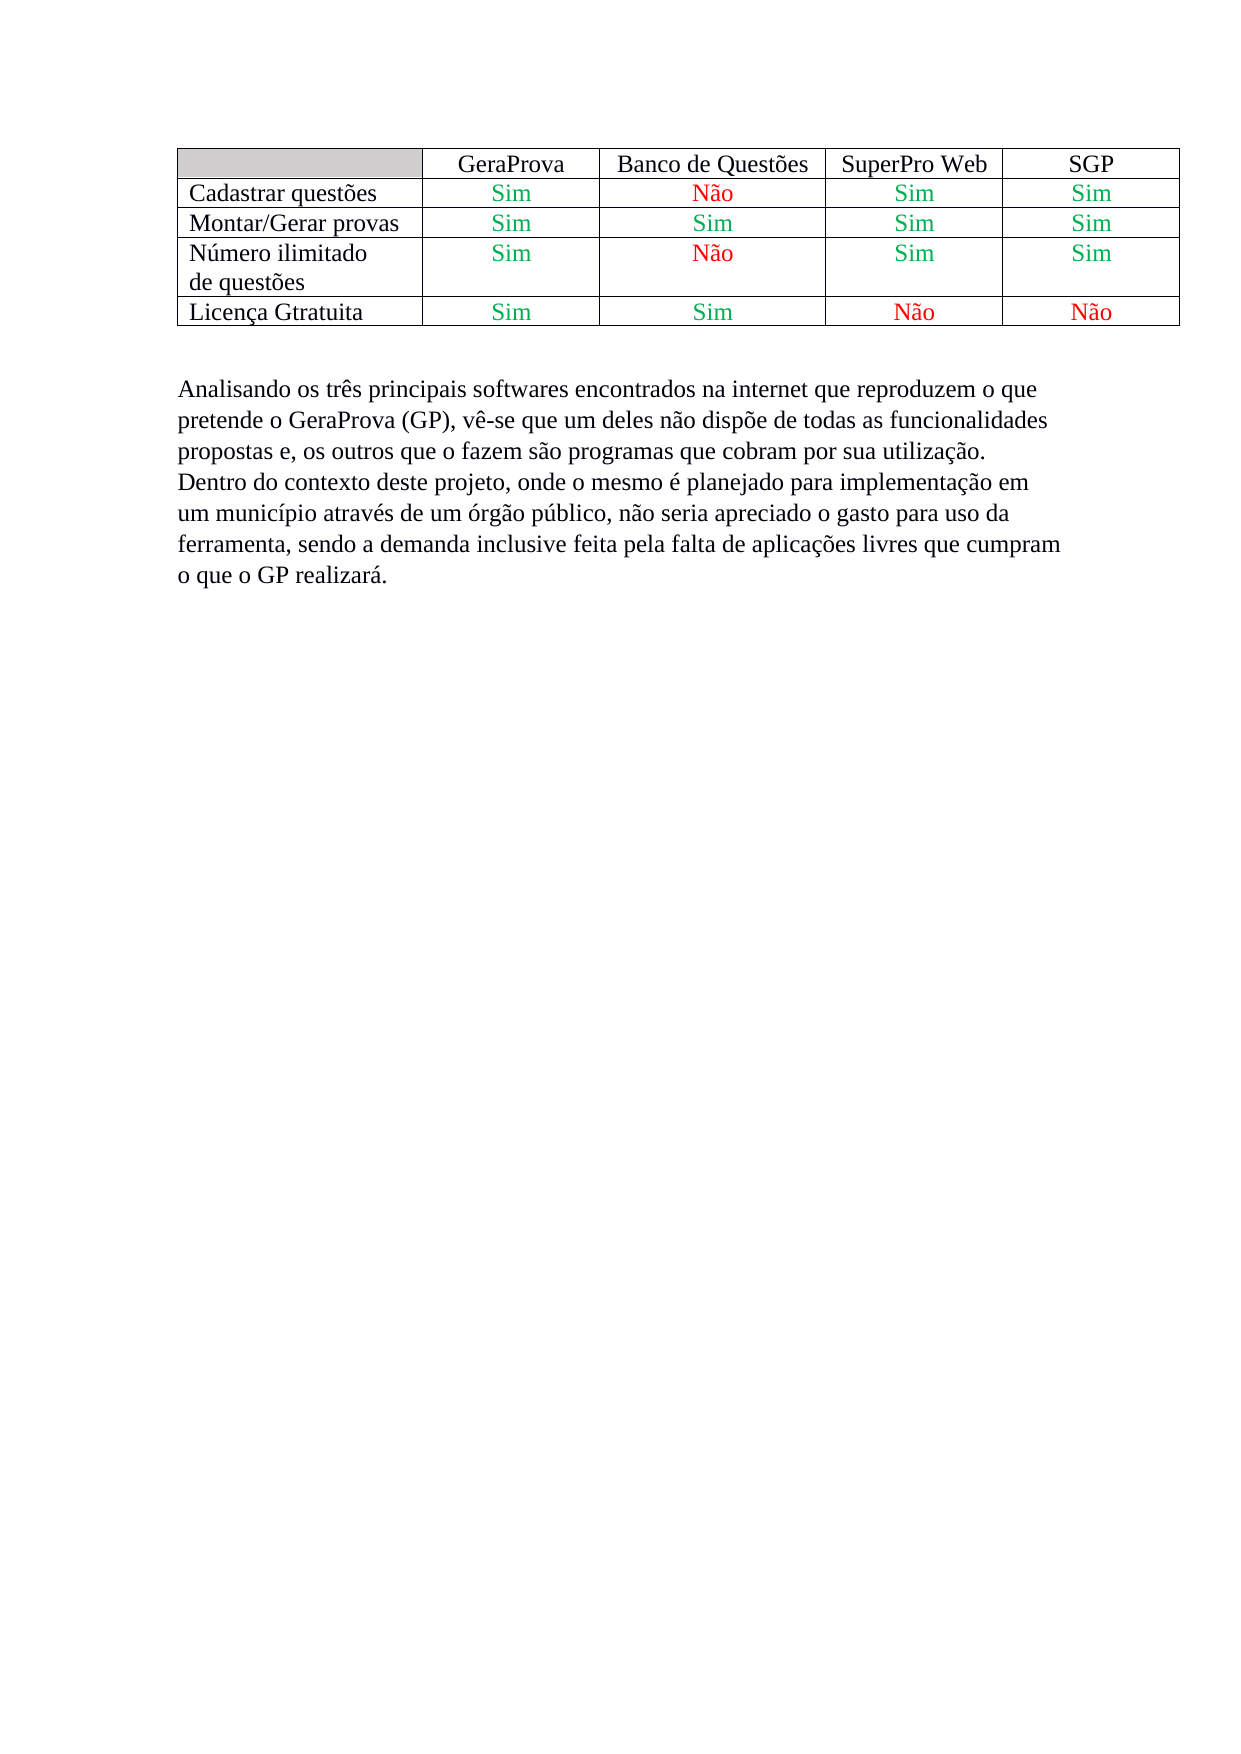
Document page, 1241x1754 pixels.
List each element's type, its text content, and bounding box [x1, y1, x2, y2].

table_cell Sim [423, 297, 599, 325]
table_cell Não [1003, 297, 1179, 325]
table_cell Sim [826, 238, 1002, 296]
table_cell Sim [1003, 208, 1179, 237]
table_header SuperPro Web [826, 149, 1002, 177]
table_cell Número ilimitado de questões [178, 238, 422, 296]
table_cell Sim [600, 297, 825, 325]
table_cell Não [600, 179, 825, 207]
table_header Banco de Questões [600, 149, 825, 177]
table_cell Sim [826, 179, 1002, 207]
table_cell Licença Gtratuita [178, 297, 422, 325]
table_cell Sim [423, 238, 599, 296]
table_cell Não [826, 297, 1002, 325]
table_cell Sim [1003, 238, 1179, 296]
table_cell Montar/Gerar provas [178, 208, 422, 237]
table_header GeraProva [423, 149, 599, 177]
table_cell Não [600, 238, 825, 296]
table_cell Sim [1003, 179, 1179, 207]
table_cell Sim [423, 208, 599, 237]
table_cell Cadastrar questões [178, 179, 422, 207]
table_cell Sim [423, 179, 599, 207]
table_cell Sim [600, 208, 825, 237]
table_header [178, 149, 422, 177]
text Analisando os três principais softwares encontrados na internet que reproduzem o que pretende o GeraProva (GP), vê-se que um deles não dispõe de todas as funcionalidades propostas e, os outros que o fazem são programas que cobram por sua utilização. Dentro do contexto deste projeto, onde o mesmo é planejado para implementação em um município através de um órgão público, não seria apreciado o gasto para uso da ferramenta, sendo a demanda inclusive feita pela falta de aplicações livres que cumpram o que o GP realizará. [177, 374, 1063, 589]
table_header SGP [1003, 149, 1179, 177]
table_cell Sim [826, 208, 1002, 237]
